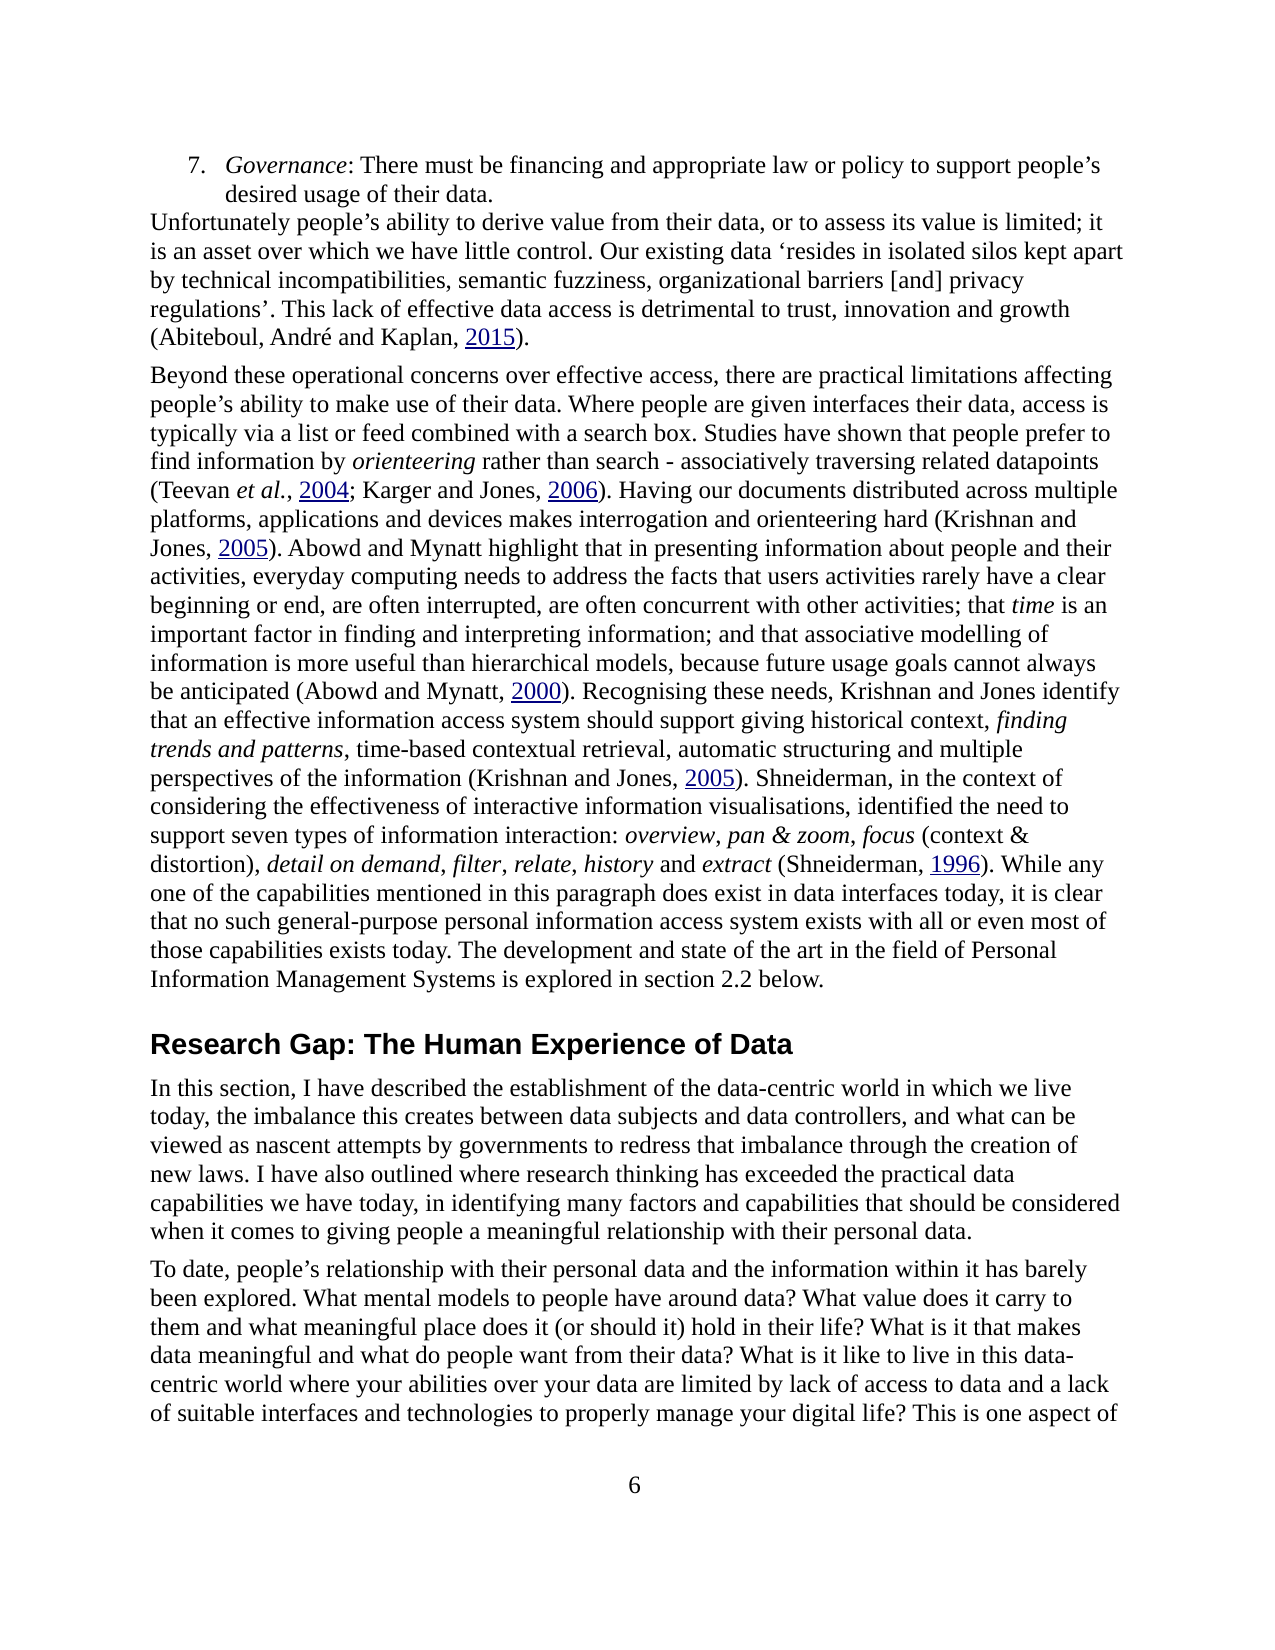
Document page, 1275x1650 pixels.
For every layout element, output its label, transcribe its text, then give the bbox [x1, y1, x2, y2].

text To date, people’s relationship with their personal data and the information within it has barely been explored. What mental models to people have around data? What value does it carry to them and what meaningful place does it (or should it) hold in their life? What is it that makes data meaningful and what do people want from their data? What is it like to live in this data-centric world where your abilities over your data are limited by lack of access to data and a lack of suitable interfaces and technologies to properly manage your digital life? This is one aspect of [150, 1254, 1125, 1427]
text Beyond these operational concerns over effective access, there are practical limitations affecting people’s ability to make use of their data. Where people are given interfaces their data, access is typically via a list or feed combined with a search box. Studies have shown that people prefer to find information by orienteering rather than search - associatively traversing related datapoints (Teevan et al., 2004; Karger and Jones, 2006). Having our documents distributed across multiple platforms, applications and devices makes interrogation and orienteering hard (Krishnan and Jones, 2005). Abowd and Mynatt highlight that in presenting information about people and their activities, everyday computing needs to address the facts that users activities rarely have a clear beginning or end, are often interrupted, are often concurrent with other activities; that time is an important factor in finding and interpreting information; and that associative modelling of information is more useful than hierarchical models, because future usage goals cannot always be anticipated (Abowd and Mynatt, 2000). Recognising these needs, Krishnan and Jones identify that an effective information access system should support giving historical context, finding trends and patterns, time-based contextual retrieval, automatic structuring and multiple perspectives of the information (Krishnan and Jones, 2005). Shneiderman, in the context of considering the effectiveness of interactive information visualisations, identified the need to support seven types of information interaction: overview, pan & zoom, focus (context & distortion), detail on demand, filter, relate, history and extract (Shneiderman, 1996). While any one of the capabilities mentioned in this paragraph does exist in data interfaces today, it is clear that no such general-purpose personal information access system exists with all or even most of those capabilities exists today. The development and state of the art in the field of Personal Information Management Systems is explored in section 2.2 below. [150, 360, 1125, 993]
list Governance: There must be financing and appropriate law or policy to support people’s desired usage of their data. [187, 150, 1125, 207]
text Unfortunately people’s ability to derive value from their data, or to assess its value is limited; it is an asset over which we have little control. Our existing data ‘resides in isolated silos kept apart by technical incompatibilities, semantic fuzziness, organizational barriers [and] privacy regulations’. This lack of effective data access is detrimental to trust, innovation and growth (Abiteboul, André and Kaplan, 2015). [150, 207, 1125, 351]
subtitle Research Gap: The Human Experience of Data [150, 1027, 1125, 1060]
text In this section, I have described the establishment of the data-centric world in which we live today, the imbalance this creates between data subjects and data controllers, and what can be viewed as nascent attempts by governments to redress that imbalance through the creation of new laws. I have also outlined where research thinking has exceeded the practical data capabilities we have today, in identifying many factors and capabilities that should be considered when it comes to giving people a meaningful relationship with their personal data. [150, 1073, 1125, 1245]
